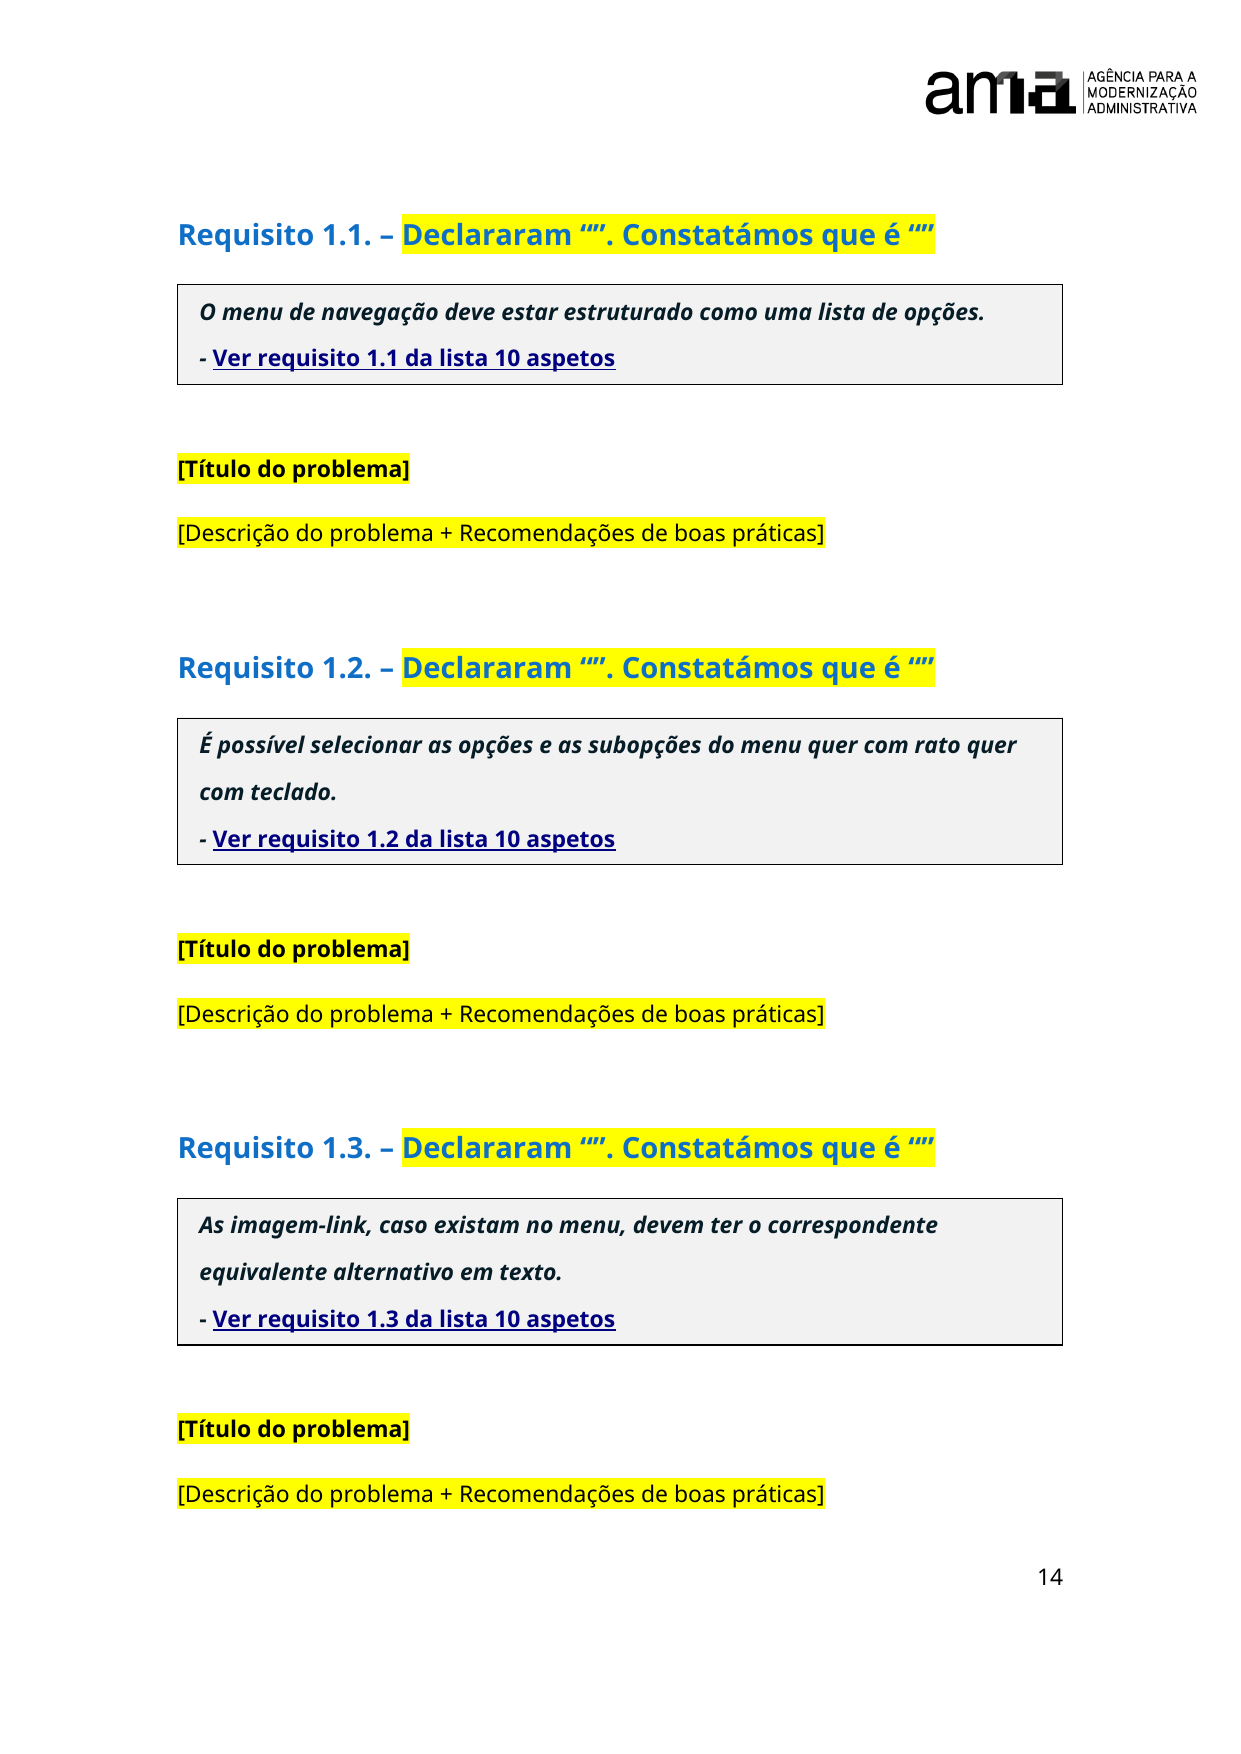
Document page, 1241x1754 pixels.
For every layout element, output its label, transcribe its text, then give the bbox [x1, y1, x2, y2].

subtitle Requisito 1.1. – Declararam “”. Constatámos que é “” [177, 214, 1063, 254]
text [Descrição do problema + Recomendações de boas práticas] [177, 517, 1063, 548]
text [Título do problema] [177, 1413, 1063, 1444]
text [Descrição do problema + Recomendações de boas práticas] [177, 1478, 1063, 1509]
text [Título do problema] [177, 933, 1063, 964]
text As imagem-link, caso existam no menu, devem ter o correspondente equivalente alternativo em texto. - Ver requisito 1.3 da lista 10 aspetos [178, 1199, 1062, 1344]
text O menu de navegação deve estar estruturado como uma lista de opções. - Ver requisito 1.1 da lista 10 aspetos [178, 285, 1062, 384]
subtitle Requisito 1.3. – Declararam “”. Constatámos que é “” [177, 1128, 1063, 1167]
subtitle Requisito 1.2. – Declararam “”. Constatámos que é “” [177, 647, 1063, 687]
text [Título do problema] [177, 453, 1063, 484]
text É possível selecionar as opções e as subopções do menu quer com rato quer com teclado. - Ver requisito 1.2 da lista 10 aspetos [178, 719, 1062, 864]
text [Descrição do problema + Recomendações de boas práticas] [177, 998, 1063, 1029]
